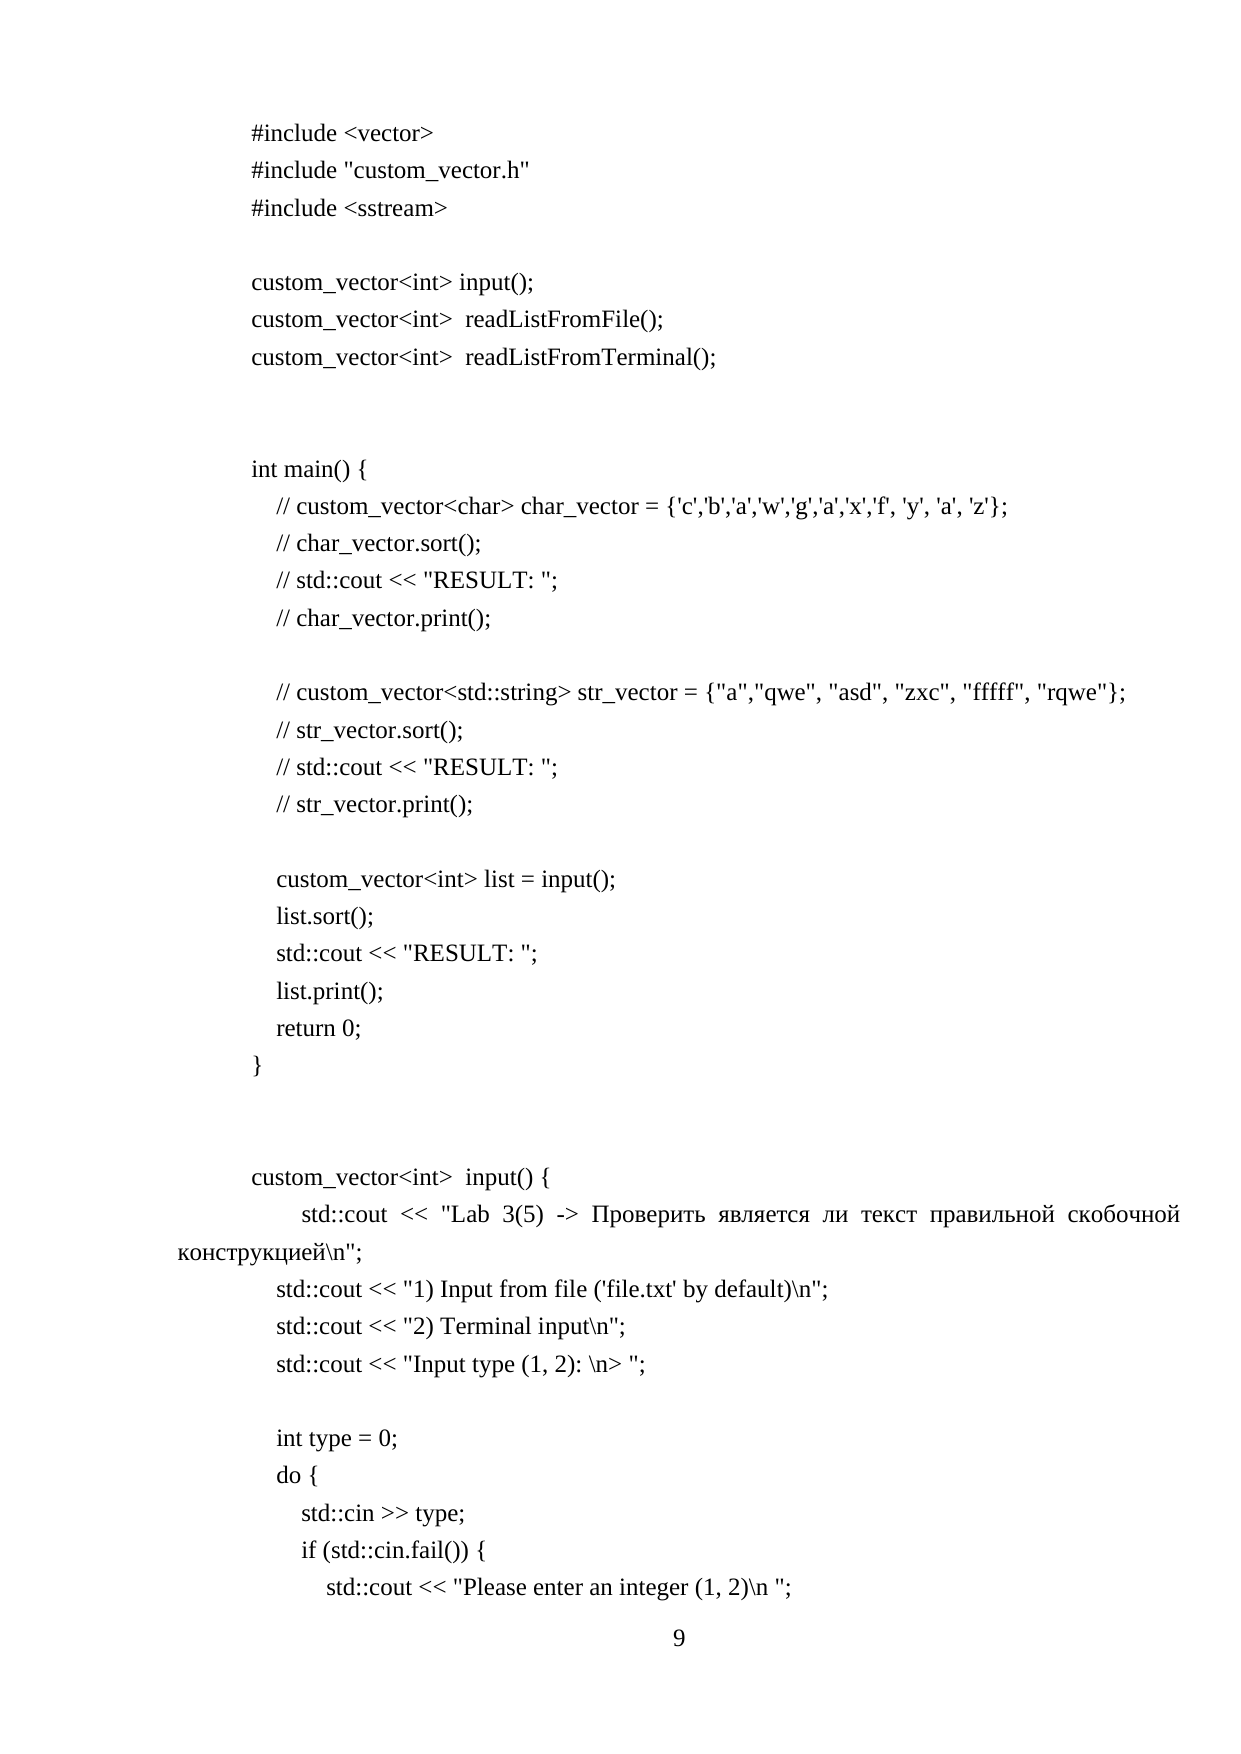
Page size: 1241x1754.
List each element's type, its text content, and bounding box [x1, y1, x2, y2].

text std::cin >> type; [177, 1498, 1181, 1527]
text // str_vector.print(); [177, 789, 1181, 818]
text int type = 0; [177, 1423, 1181, 1452]
text custom_vector<int> list = input(); [177, 864, 1181, 893]
text // char_vector.sort(); [177, 528, 1181, 557]
text std::cout << "Lab 3(5) -> Проверить является ли текст правильной скобочной конструкцией\n"; [177, 1199, 1181, 1266]
text std::cout << "1) Input from file ('file.txt' by default)\n"; [177, 1274, 1181, 1303]
text #include <sstream> [177, 193, 1181, 221]
text std::cout << "2) Terminal input\n"; [177, 1311, 1181, 1340]
text std::cout << "Please enter an integer (1, 2)\n "; [177, 1572, 1181, 1601]
text list.sort(); [177, 901, 1181, 930]
text std::cout << "Input type (1, 2): \n> "; [177, 1349, 1181, 1377]
text // str_vector.sort(); [177, 715, 1181, 743]
text int main() { [177, 454, 1181, 482]
text custom_vector<int> input() { [177, 1162, 1181, 1191]
text std::cout << "RESULT: "; [177, 938, 1181, 967]
text do { [177, 1461, 1181, 1489]
text custom_vector<int> readListFromFile(); [177, 304, 1181, 333]
text list.print(); [177, 976, 1181, 1004]
text #include <vector> [177, 118, 1181, 147]
text if (std::cin.fail()) { [177, 1535, 1181, 1564]
text custom_vector<int> input(); [177, 267, 1181, 296]
text } [177, 1050, 1181, 1079]
text // custom_vector<std::string> str_vector = {"a","qwe", "asd", "zxc", "fffff", "rqwe"}; [177, 677, 1181, 706]
text // custom_vector<char> char_vector = {'c','b','a','w','g','a','x','f', 'y', 'a', 'z'}; [177, 491, 1181, 520]
text // char_vector.print(); [177, 603, 1181, 632]
text #include "custom_vector.h" [177, 155, 1181, 184]
text // std::cout << "RESULT: "; [177, 752, 1181, 781]
text // std::cout << "RESULT: "; [177, 566, 1181, 594]
text custom_vector<int> readListFromTerminal(); [177, 342, 1181, 371]
text return 0; [177, 1013, 1181, 1042]
